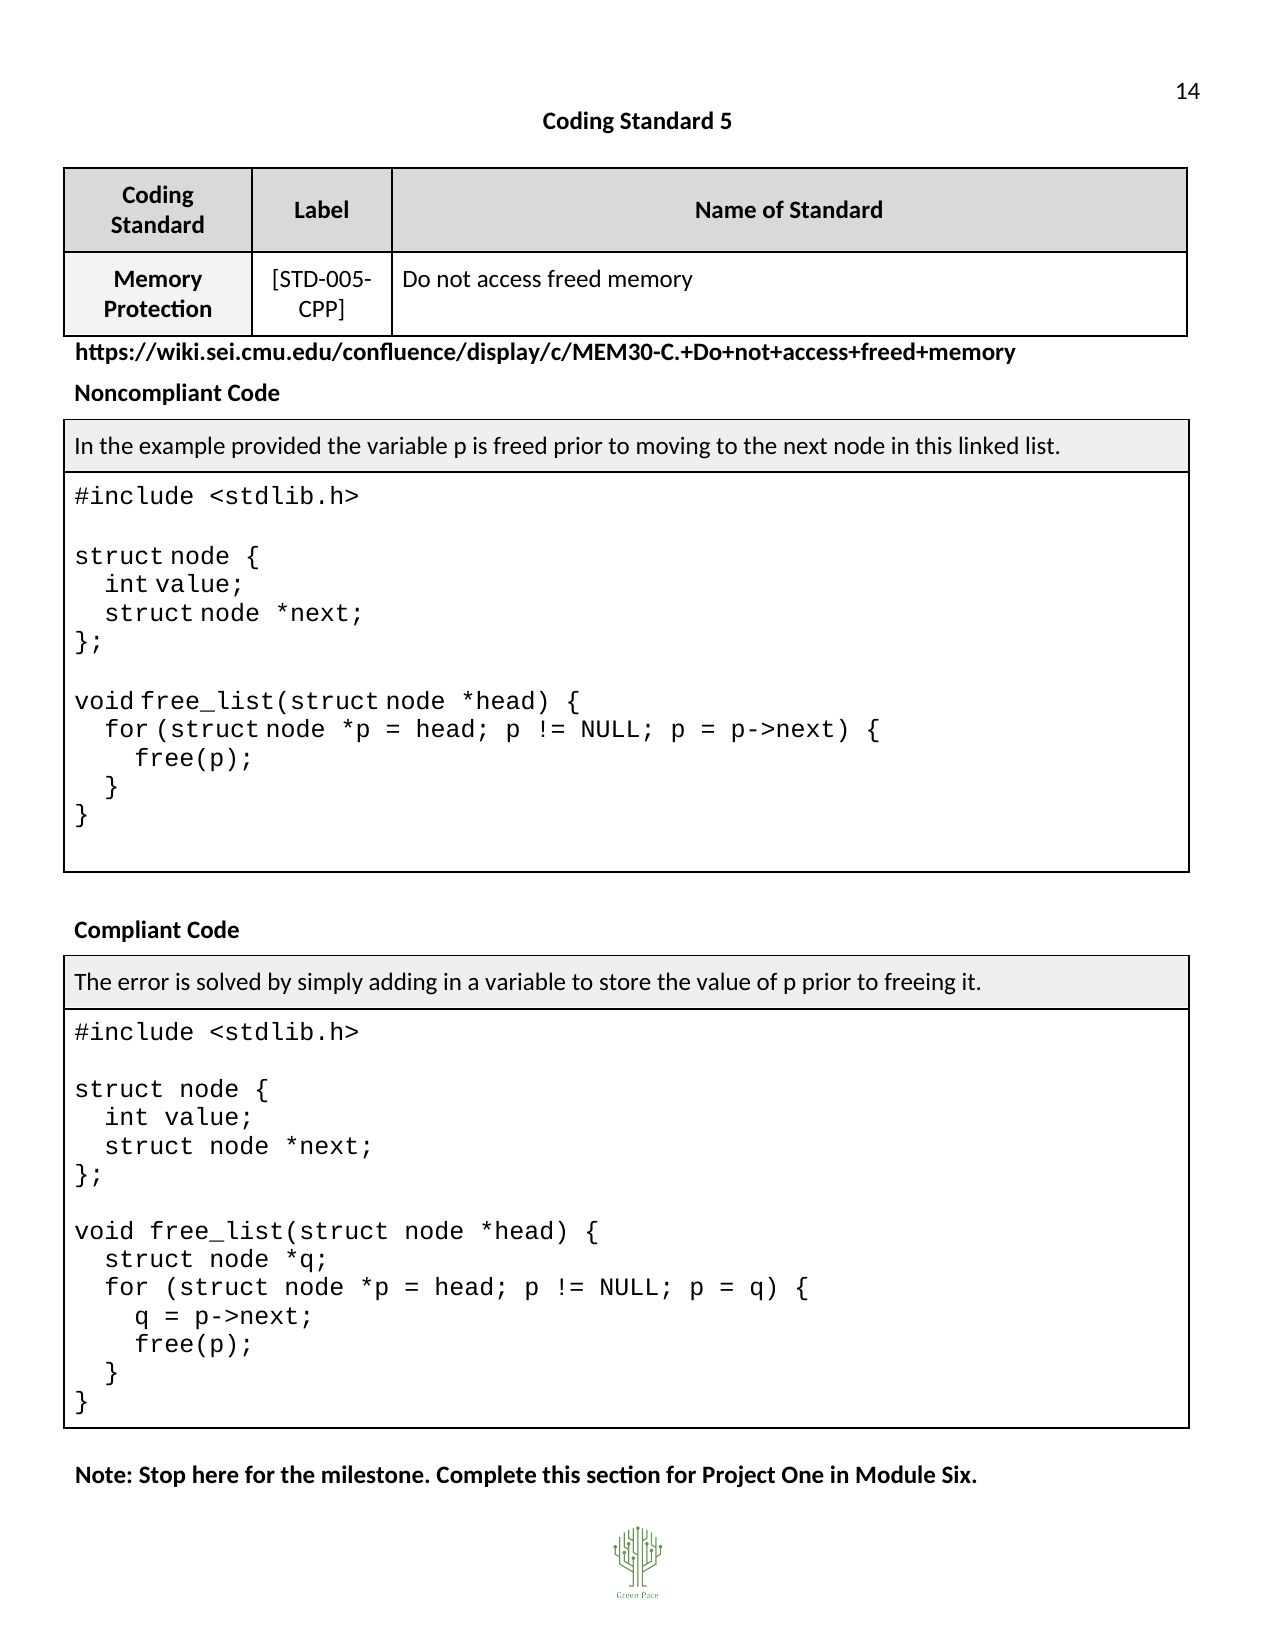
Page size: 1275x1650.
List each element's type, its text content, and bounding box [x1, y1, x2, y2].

table_cell [STD-005-CPP] [253, 253, 391, 334]
table_header Coding Standard [65, 169, 251, 251]
table_header Label [253, 169, 391, 251]
table_cell In the example provided the variable p is freed prior to moving to the next node in this linked list. [65, 420, 1188, 471]
table_header Name of Standard [393, 169, 1186, 251]
picture [605, 1521, 670, 1606]
table_cell Memory Protection [65, 253, 251, 334]
subtitle Coding Standard 5 [75, 106, 1200, 136]
table_cell #include <stdlib.h> struct node { int value; struct node *next; }; void free_list(struct node *head) { struct node *q; for (struct node *p = head; p != NULL; p = q) { q = p->next; free(p); } } [65, 1010, 1188, 1427]
table_header Noncompliant Code [64, 367, 1189, 418]
text Note: Stop here for the milestone. Complete this section for Project One in Module Six. [75, 1460, 1200, 1490]
table_cell The error is solved by simply adding in a variable to store the value of p prior to freeing it. [65, 956, 1188, 1007]
table_cell #include <stdlib.h> struct node { int value; struct node *next; }; void free_list(struct node *head) { for (struct node *p = head; p != NULL; p = p->next) { free(p); } } [65, 473, 1188, 871]
table_cell Do not access freed memory [393, 253, 1186, 334]
text https://wiki.sei.cmu.edu/confluence/display/c/MEM30-C.+Do+not+access+freed+memory [75, 337, 1200, 367]
table_header Compliant Code [64, 904, 1189, 955]
